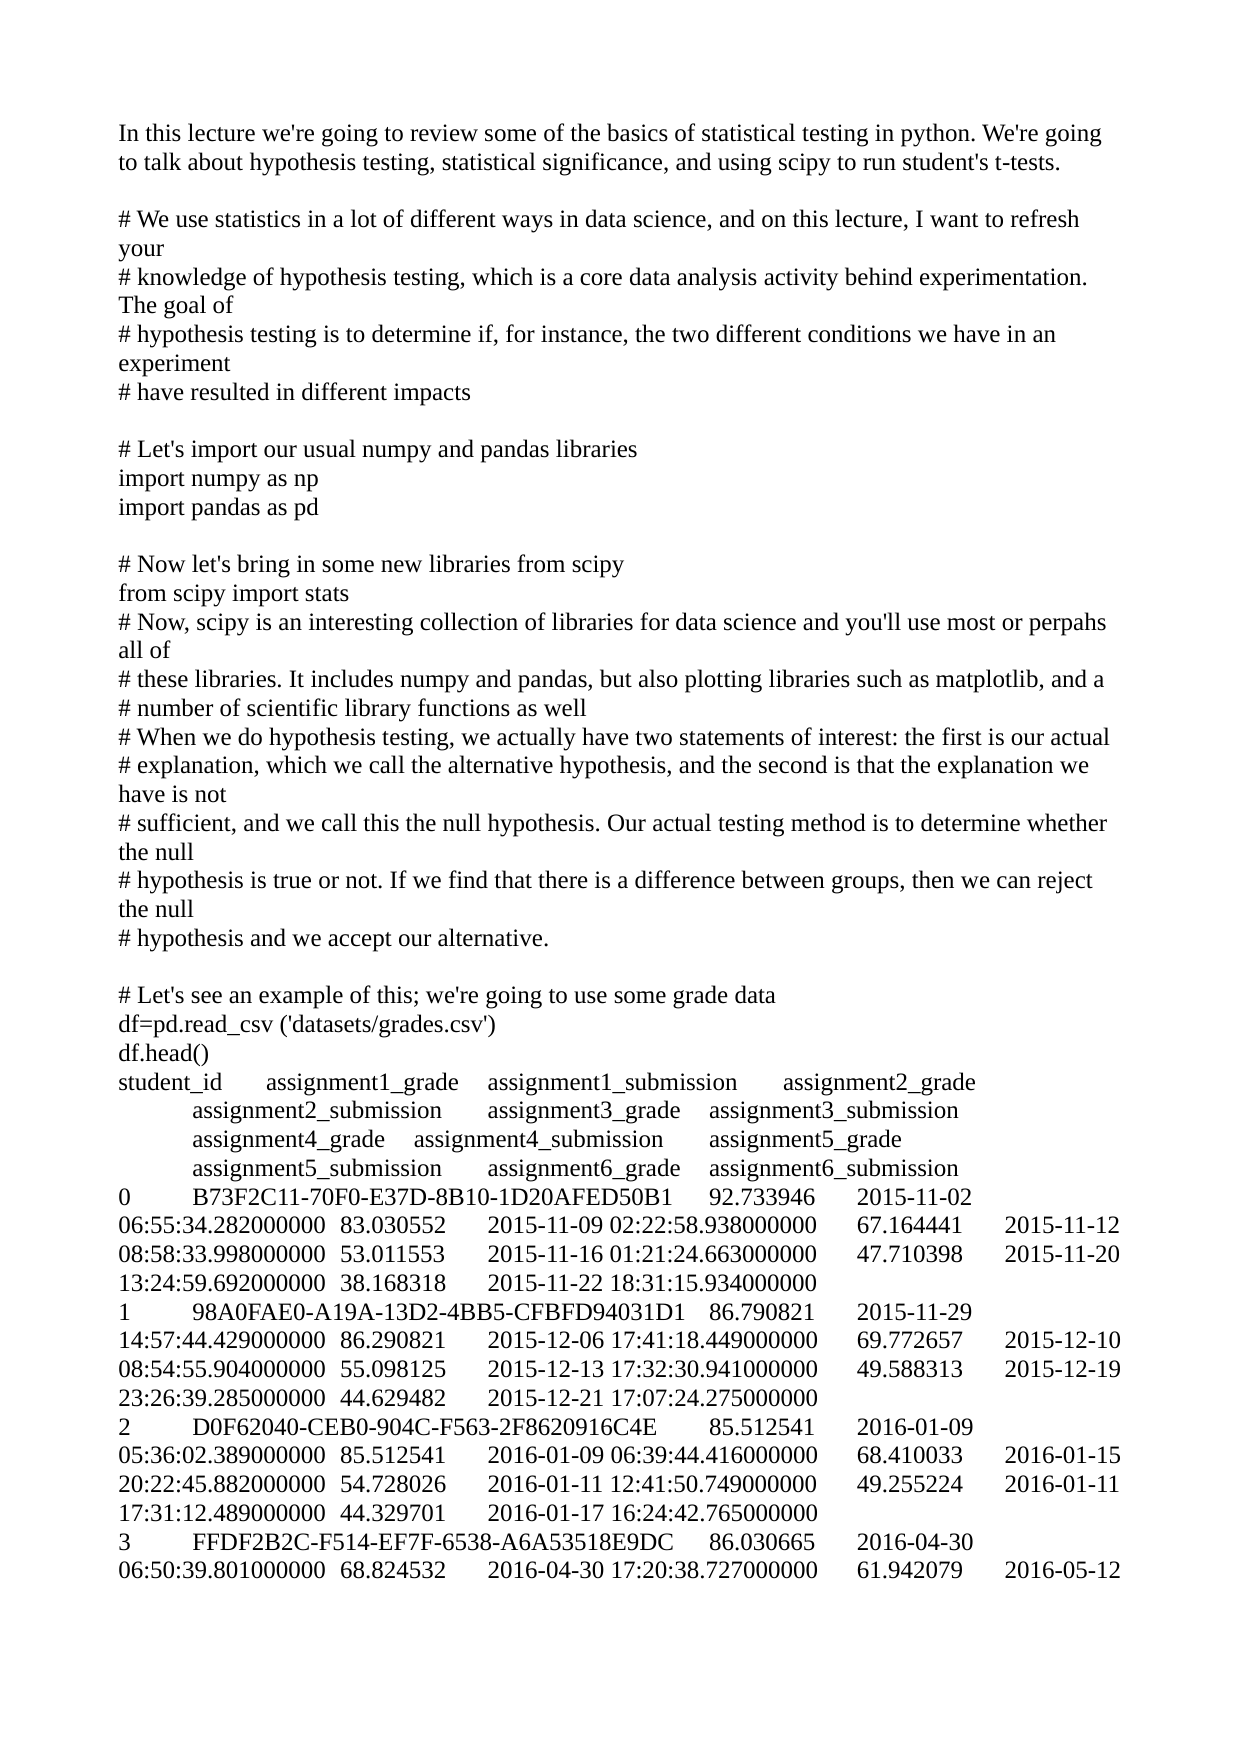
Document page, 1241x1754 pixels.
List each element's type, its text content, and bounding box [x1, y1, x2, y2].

text 1 98A0FAE0-A19A-13D2-4BB5-CFBFD94031D1 86.790821 2015-11-29 14:57:44.429000000 86.290821 2015-12-06 17:41:18.449000000 69.772657 2015-12-10 08:54:55.904000000 55.098125 2015-12-13 17:32:30.941000000 49.588313 2015-12-19 23:26:39.285000000 44.629482 2015-12-21 17:07:24.275000000 [118, 1297, 1122, 1412]
text 3 FFDF2B2C-F514-EF7F-6538-A6A53518E9DC 86.030665 2016-04-30 06:50:39.801000000 68.824532 2016-04-30 17:20:38.727000000 61.942079 2016-05-12 [118, 1527, 1122, 1584]
text from scipy import stats [118, 578, 1122, 607]
text df.head() [118, 1038, 1122, 1067]
text # We use statistics in a lot of different ways in data science, and on this lecture, I want to refresh your [118, 204, 1122, 262]
text student_id assignment1_grade assignment1_submission assignment2_grade assignment2_submission assignment3_grade assignment3_submission assignment4_grade assignment4_submission assignment5_grade assignment5_submission assignment6_grade assignment6_submission [118, 1067, 1122, 1182]
text # knowledge of hypothesis testing, which is a core data analysis activity behind experimentation. The goal of [118, 262, 1122, 319]
text # Let's see an example of this; we're going to use some grade data [118, 981, 1122, 1009]
text 2 D0F62040-CEB0-904C-F563-2F8620916C4E 85.512541 2016-01-09 05:36:02.389000000 85.512541 2016-01-09 06:39:44.416000000 68.410033 2016-01-15 20:22:45.882000000 54.728026 2016-01-11 12:41:50.749000000 49.255224 2016-01-11 17:31:12.489000000 44.329701 2016-01-17 16:24:42.765000000 [118, 1412, 1122, 1527]
text # have resulted in different impacts [118, 377, 1122, 406]
text # When we do hypothesis testing, we actually have two statements of interest: the first is our actual [118, 722, 1122, 751]
text # hypothesis is true or not. If we find that there is a difference between groups, then we can reject the null [118, 866, 1122, 923]
text df=pd.read_csv ('datasets/grades.csv') [118, 1009, 1122, 1038]
text import pandas as pd [118, 492, 1122, 521]
text ​ [118, 521, 1122, 549]
text In this lecture we're going to review some of the basics of statistical testing in python. We're going to talk about hypothesis testing, statistical significance, and using scipy to run student's t-tests. [118, 118, 1122, 176]
text # hypothesis testing is to determine if, for instance, the two different conditions we have in an experiment [118, 319, 1122, 377]
text 0 B73F2C11-70F0-E37D-8B10-1D20AFED50B1 92.733946 2015-11-02 06:55:34.282000000 83.030552 2015-11-09 02:22:58.938000000 67.164441 2015-11-12 08:58:33.998000000 53.011553 2015-11-16 01:21:24.663000000 47.710398 2015-11-20 13:24:59.692000000 38.168318 2015-11-22 18:31:15.934000000 [118, 1182, 1122, 1297]
text ​ [118, 406, 1122, 434]
text # hypothesis and we accept our alternative. [118, 923, 1122, 952]
text # sufficient, and we call this the null hypothesis. Our actual testing method is to determine whether the null [118, 808, 1122, 866]
text # Now let's bring in some new libraries from scipy [118, 549, 1122, 578]
text # explanation, which we call the alternative hypothesis, and the second is that the explanation we have is not [118, 751, 1122, 808]
text import numpy as np [118, 463, 1122, 492]
text # these libraries. It includes numpy and pandas, but also plotting libraries such as matplotlib, and a [118, 664, 1122, 693]
text ​ [118, 952, 1122, 981]
text # Now, scipy is an interesting collection of libraries for data science and you'll use most or perpahs all of [118, 607, 1122, 664]
text # number of scientific library functions as well [118, 693, 1122, 722]
text # Let's import our usual numpy and pandas libraries [118, 434, 1122, 463]
